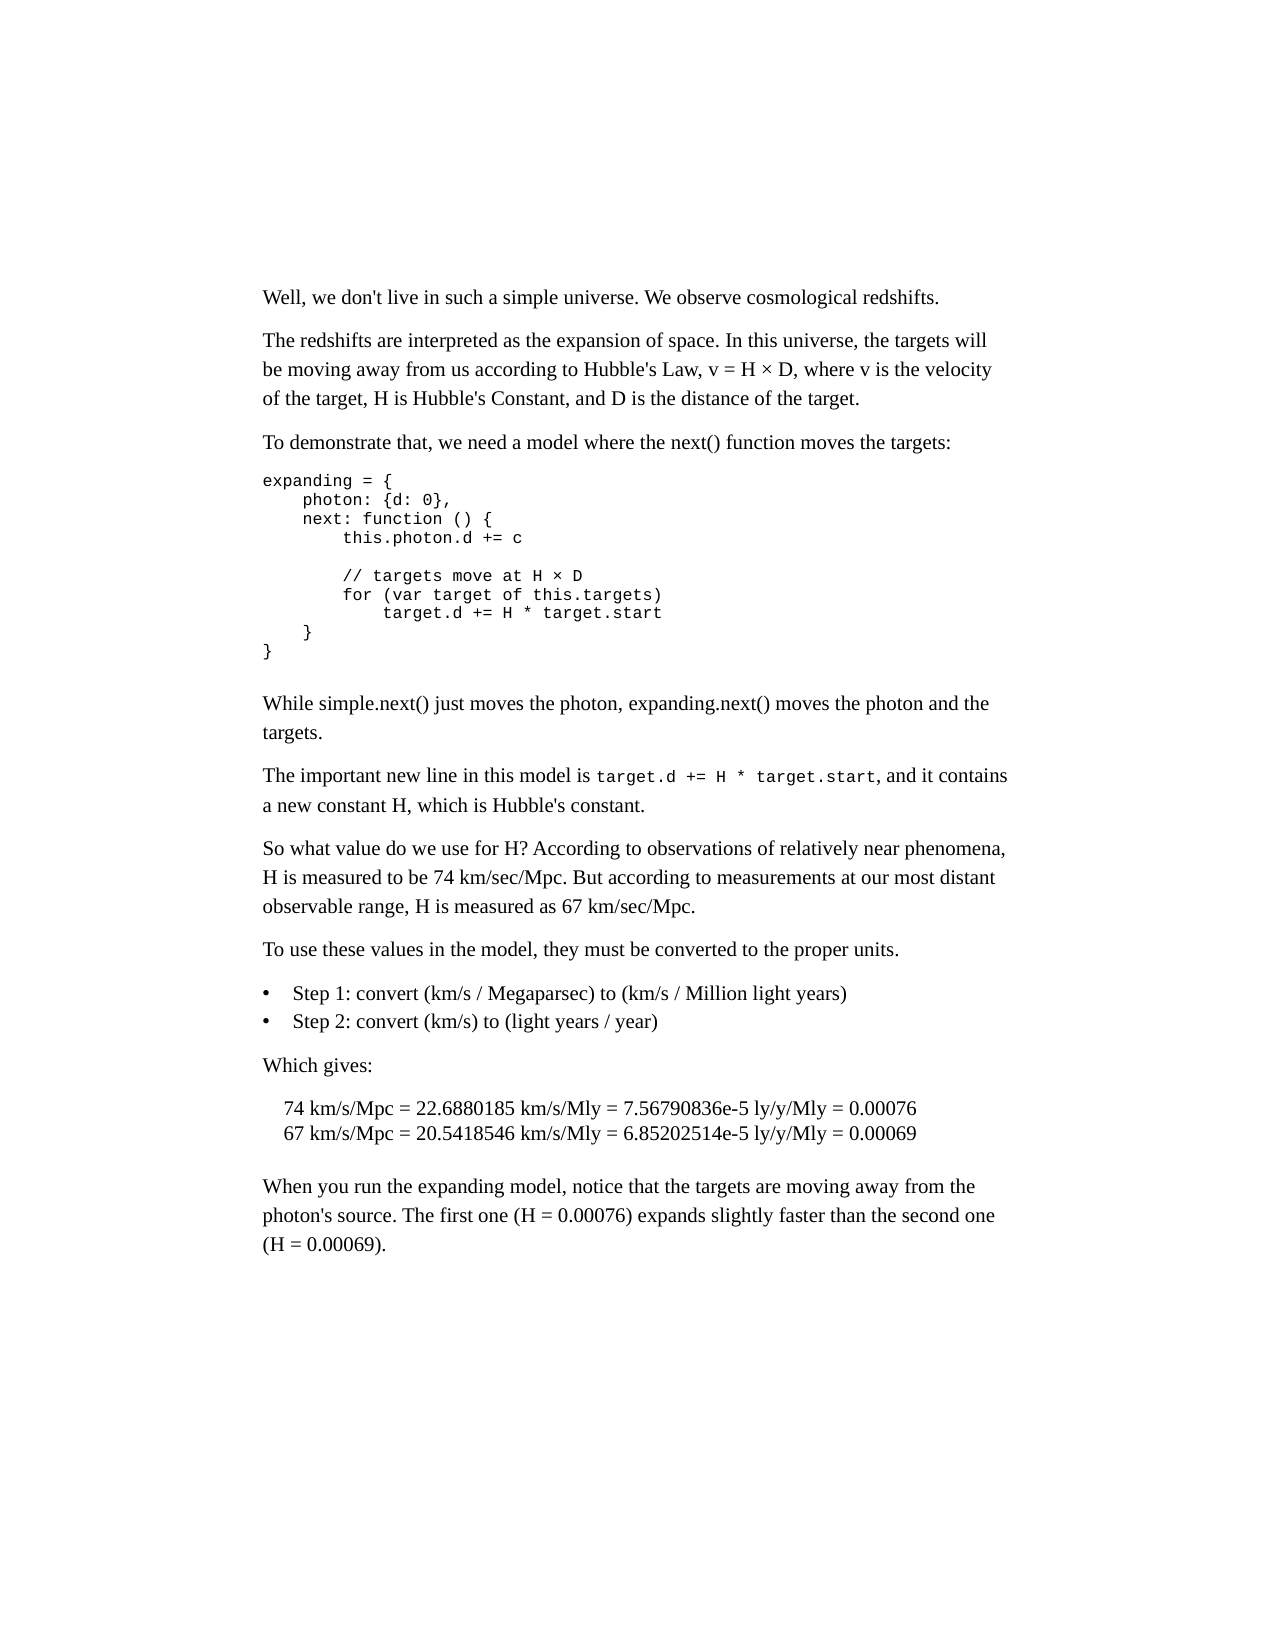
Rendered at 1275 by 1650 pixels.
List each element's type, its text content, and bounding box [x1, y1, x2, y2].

text } [262, 643, 1012, 662]
text // targets move at H × D [262, 567, 1012, 586]
text } [262, 624, 1012, 643]
text this.photon.d += c [262, 529, 1012, 548]
text Well, we don't live in such a simple universe. We observe cosmological redshifts. [262, 285, 1012, 309]
list Step 1: convert (km/s / Megaparsec) to (km/s / Million light years) [262, 981, 1012, 1005]
text next: function () { [262, 511, 1012, 529]
text So what value do we use for H? According to observations of relatively near phenomena, H is measured to be 74 km/sec/Mpc. But according to measurements at our most distant observable range, H is measured as 67 km/sec/Mpc. [262, 836, 1012, 918]
text target.d += H * target.start [262, 605, 1012, 624]
text photon: {d: 0}, [262, 492, 1012, 511]
text To demonstrate that, we need a model where the next() function moves the targets: [262, 429, 1012, 454]
text While simple.next() just moves the photon, expanding.next() moves the photon and the targets. [262, 691, 1012, 744]
text Which gives: [262, 1053, 1012, 1077]
text To use these values in the model, they must be converted to the proper units. [262, 937, 1012, 961]
text The redshifts are interpreted as the expansion of space. In this universe, the targets will be moving away from us according to Hubble's Law, v = H × D, where v is the velocity of the target, H is Hubble's Constant, and D is the distance of the target. [262, 328, 1012, 410]
text 67 km/s/Mpc = 20.5418546 km/s/Mly = 6.85202514e-5 ly/y/Mly = 0.00069 [262, 1120, 1012, 1144]
text expanding = { [262, 473, 1012, 492]
text for (var target of this.targets) [262, 586, 1012, 605]
list Step 2: convert (km/s) to (light years / year) [262, 1009, 1012, 1033]
text When you run the expanding model, notice that the targets are moving away from the photon's source. The first one (H = 0.00076) expands slightly faster than the second one (H = 0.00069). [262, 1174, 1012, 1256]
text The important new line in this model is target.d += H * target.start, and it contains a new constant H, which is Hubble's constant. [262, 763, 1012, 817]
text 74 km/s/Mpc = 22.6880185 km/s/Mly = 7.56790836e-5 ly/y/Mly = 0.00076 [262, 1096, 1012, 1120]
